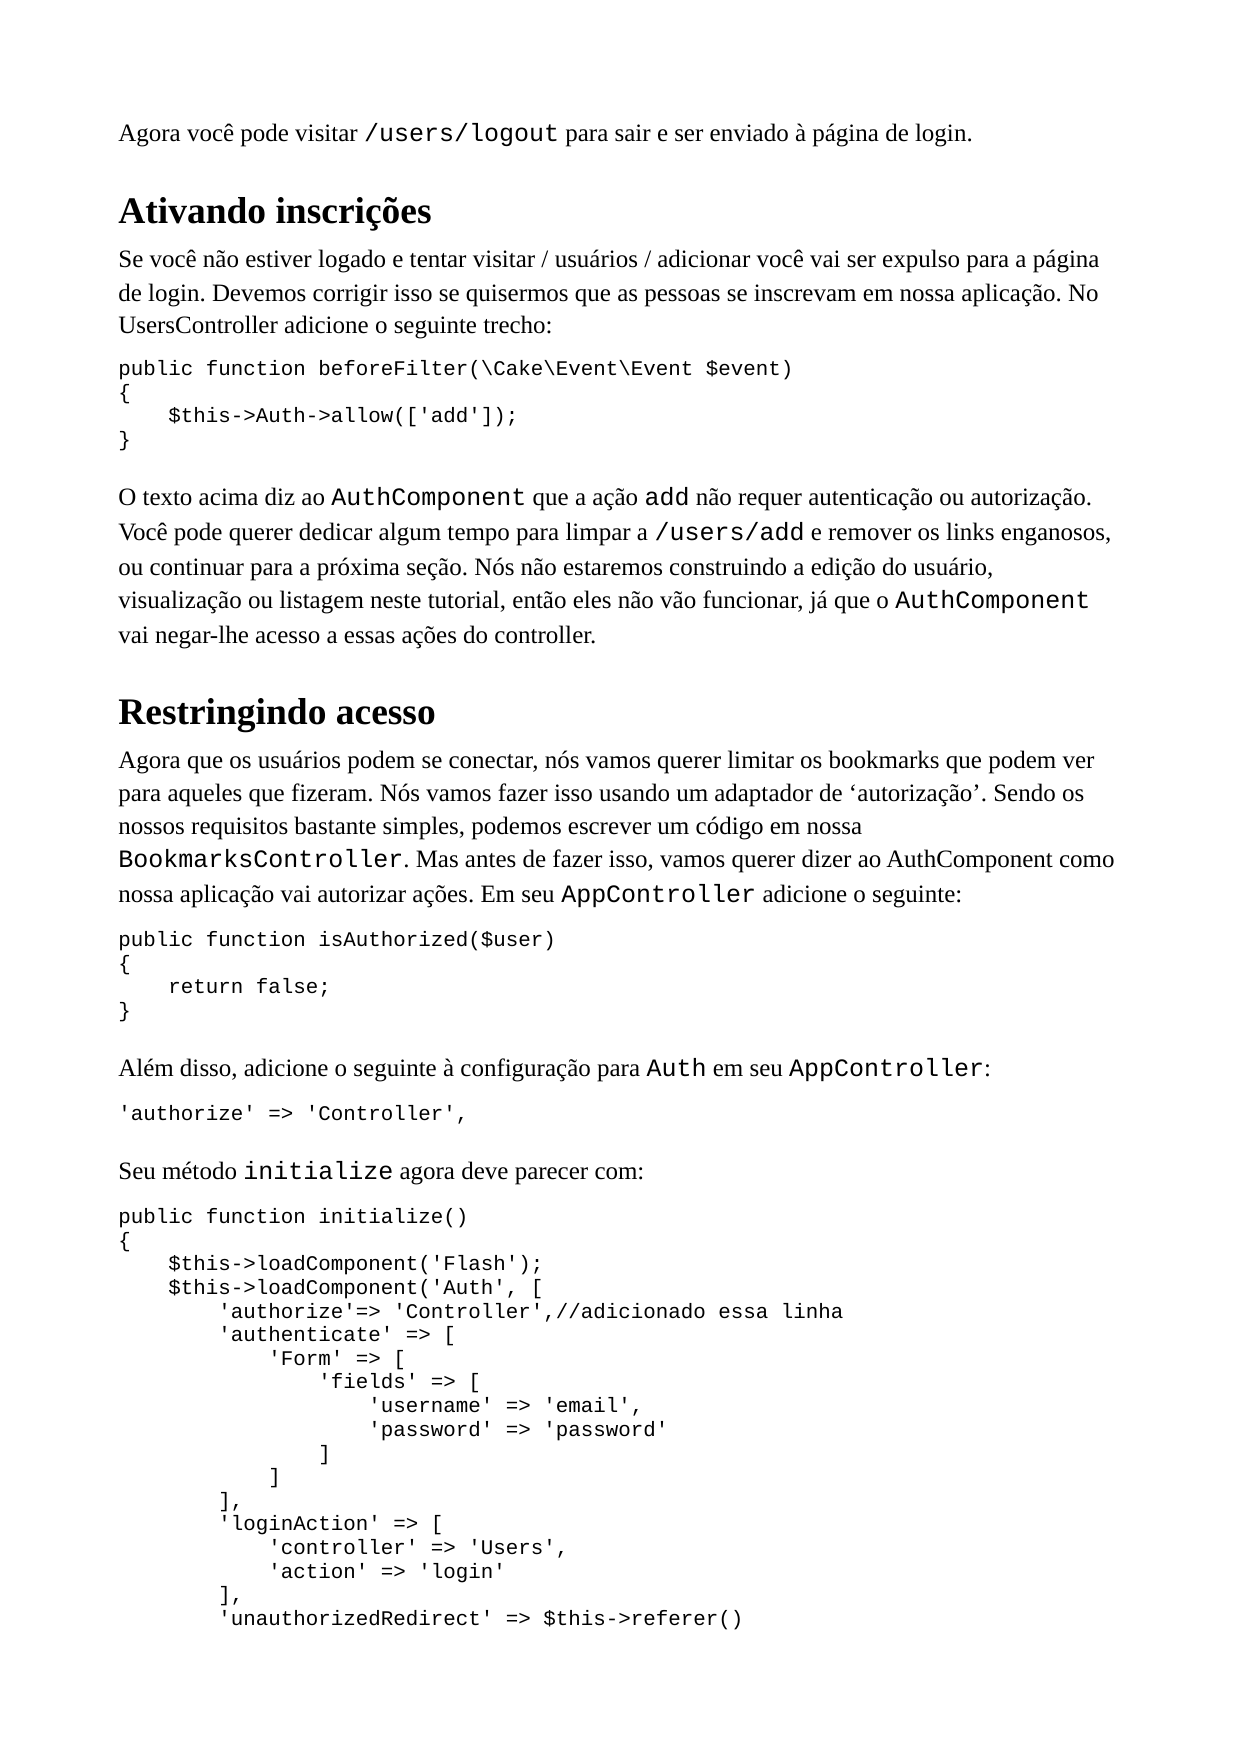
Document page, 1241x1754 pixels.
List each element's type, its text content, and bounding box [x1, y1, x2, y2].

text 'fields' => [ [118, 1372, 1122, 1395]
text 'password' => 'password' [118, 1419, 1122, 1442]
text ] [118, 1466, 1122, 1490]
text Além disso, adicione o seguinte à configuração para Auth em seu AppController: [118, 1053, 1122, 1084]
text Agora que os usuários podem se conectar, nós vamos querer limitar os bookmarks que podem ver para aqueles que fizeram. Nós vamos fazer isso usando um adaptador de ‘autorização’. Sendo os nossos requisitos bastante simples, podemos escrever um código em nossa BookmarksController. Mas antes de fazer isso, vamos querer dizer ao AuthComponent como nossa aplicação vai autorizar ações. Em seu AppController adicione o seguinte: [118, 745, 1122, 910]
text Seu método initialize agora deve parecer com: [118, 1156, 1122, 1187]
text 'controller' => 'Users', [118, 1537, 1122, 1561]
text { [118, 382, 1122, 406]
text 'Form' => [ [118, 1348, 1122, 1372]
text public function initialize() [118, 1206, 1122, 1230]
text 'loginAction' => [ [118, 1513, 1122, 1537]
text 'unauthorizedRedirect' => $this->referer() [118, 1608, 1122, 1632]
subtitle Restringindo acesso [118, 689, 1122, 732]
text { [118, 952, 1122, 976]
text ] [118, 1442, 1122, 1466]
text ], [118, 1584, 1122, 1608]
text $this->loadComponent('Auth', [ [118, 1277, 1122, 1301]
text public function beforeFilter(\Cake\Event\Event $event) [118, 358, 1122, 382]
text ], [118, 1490, 1122, 1513]
text { [118, 1230, 1122, 1253]
text 'username' => 'email', [118, 1395, 1122, 1419]
text Agora você pode visitar /users/logout para sair e ser enviado à página de login. [118, 118, 1122, 149]
text Se você não estiver logado e tentar visitar / usuários / adicionar você vai ser expulso para a página de login. Devemos corrigir isso se quisermos que as pessoas se inscrevam em nossa aplicação. No UsersController adicione o seguinte trecho: [118, 244, 1122, 339]
text return false; [118, 976, 1122, 1000]
text } [118, 429, 1122, 453]
text 'authorize' => 'Controller', [118, 1103, 1122, 1127]
text 'authenticate' => [ [118, 1324, 1122, 1348]
text public function isAuthorized($user) [118, 929, 1122, 952]
text $this->loadComponent('Flash'); [118, 1253, 1122, 1277]
text } [118, 1000, 1122, 1023]
subtitle Ativando inscrições [118, 189, 1122, 232]
text 'authorize'=> 'Controller',//adicionado essa linha [118, 1301, 1122, 1324]
text $this->Auth->allow(['add']); [118, 406, 1122, 429]
text 'action' => 'login' [118, 1561, 1122, 1584]
text O texto acima diz ao AuthComponent que a ação add não requer autenticação ou autorização. Você pode querer dedicar algum tempo para limpar a /users/add e remover os links enganosos, ou continuar para a próxima seção. Nós não estaremos construindo a edição do usuário, visualização ou listagem neste tutorial, então eles não vão funcionar, já que o AuthComponent vai negar-lhe acesso a essas ações do controller. [118, 482, 1122, 649]
